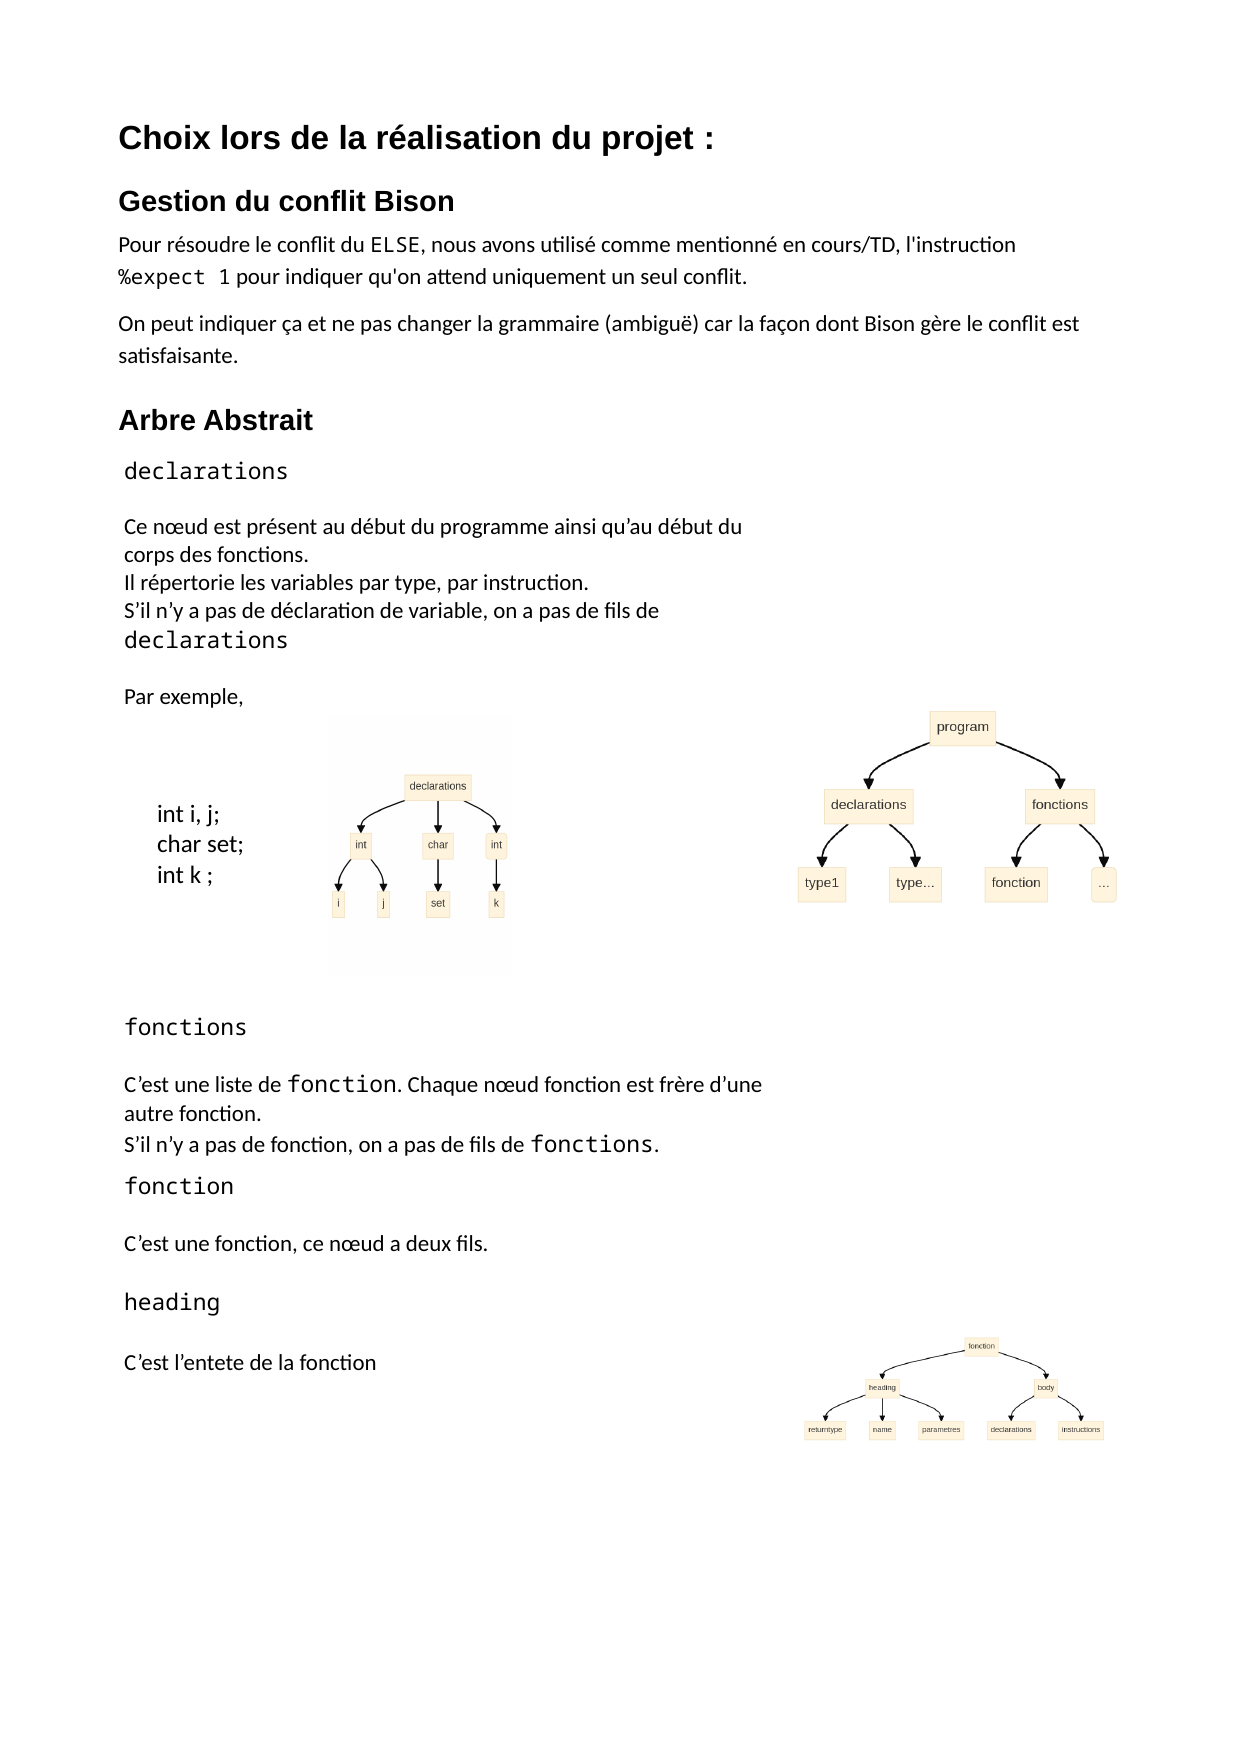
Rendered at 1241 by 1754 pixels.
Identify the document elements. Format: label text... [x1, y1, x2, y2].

subtitle Arbre Abstrait [118, 403, 1122, 437]
table_header [124, 710, 289, 982]
picture [327, 715, 512, 977]
picture [791, 572, 1123, 1041]
subtitle Gestion du conflit Bison [118, 184, 1122, 217]
table_cell [786, 1165, 1122, 1612]
table_cell fonction C’est une fonction, ce nœud a deux fils. heading C’est l’entete de la fonction [118, 1165, 786, 1612]
text On peut indiquer ça et ne pas changer la grammaire (ambiguë) car la façon dont Bison gère le conflit est satisfaisante. [118, 309, 1122, 370]
picture [801, 1172, 1107, 1605]
table_header [786, 449, 1122, 1164]
subtitle Choix lors de la réalisation du projet : [118, 118, 1122, 157]
table_header [289, 710, 550, 982]
text Pour résoudre le conflit du ELSE, nous avons utilisé comme mentionné en cours/TD, l'instruction %expect 1 pour indiquer qu'on attend uniquement un seul conflit. [118, 230, 1122, 291]
table_header declarations Ce nœud est présent au début du programme ainsi qu’au début du corps des fonctions. Il répertorie les variables par type, par instruction. S’il n’y a pas de déclaration de variable, on a pas de fils de declarations Par exemple, fonctions C’est une liste de fonction. Chaque nœud fonction est frère d’une autre fonction. S’il n’y a pas de fonction, on a pas de fils de fonctions. [118, 449, 786, 1164]
